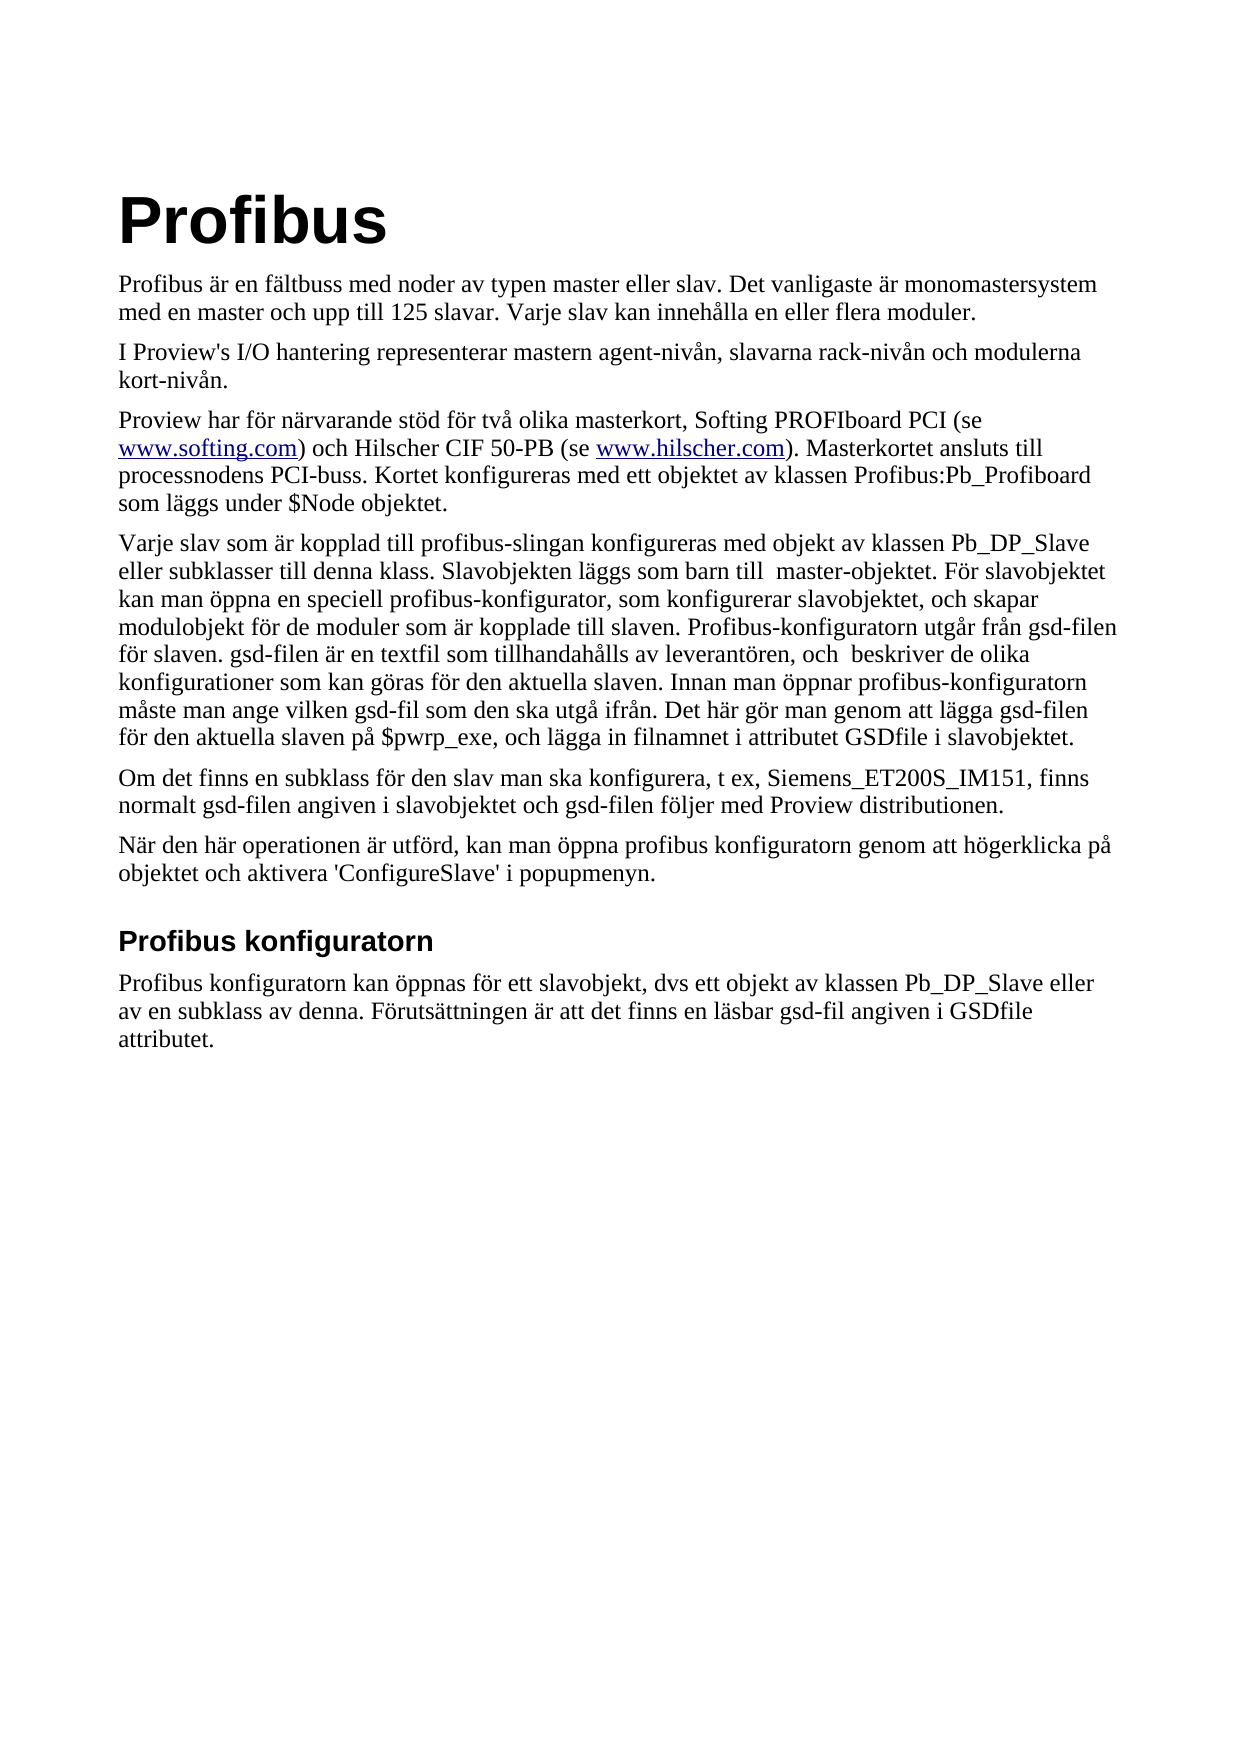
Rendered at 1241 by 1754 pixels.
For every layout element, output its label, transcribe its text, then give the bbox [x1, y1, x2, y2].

text När den här operationen är utförd, kan man öppna profibus konfiguratorn genom att högerklicka på objektet och aktivera 'ConfigureSlave' i popupmenyn. [118, 832, 1122, 887]
subtitle Profibus [118, 183, 1122, 258]
text Varje slav som är kopplad till profibus-slingan konfigureras med objekt av klassen Pb_DP_Slave eller subklasser till denna klass. Slavobjekten läggs som barn till master-objektet. För slavobjektet kan man öppna en speciell profibus-konfigurator, som konfigurerar slavobjektet, och skapar modulobjekt för de moduler som är kopplade till slaven. Profibus-konfiguratorn utgår från gsd-filen för slaven. gsd-filen är en textfil som tillhandahålls av leverantören, och beskriver de olika konfigurationer som kan göras för den aktuella slaven. Innan man öppnar profibus-konfiguratorn måste man ange vilken gsd-fil som den ska utgå ifrån. Det här gör man genom att lägga gsd-filen för den aktuella slaven på $pwrp_exe, och lägga in filnamnet i attributet GSDfile i slavobjektet. [118, 529, 1122, 751]
text I Proview's I/O hantering representerar mastern agent-nivån, slavarna rack-nivån och modulerna kort-nivån. [118, 338, 1122, 394]
text Profibus konfiguratorn kan öppnas för ett slavobjekt, dvs ett objekt av klassen Pb_DP_Slave eller av en subklass av denna. Förutsättningen är att det finns en läsbar gsd-fil angiven i GSDfile attributet. [118, 969, 1122, 1053]
subtitle Profibus konfiguratorn [118, 924, 1122, 957]
text Proview har för närvarande stöd för två olika masterkort, Softing PROFIboard PCI (se www.softing.com) och Hilscher CIF 50-PB (se www.hilscher.com). Masterkortet ansluts till processnodens PCI-buss. Kortet konfigureras med ett objektet av klassen Profibus:Pb_Profiboard som läggs under $Node objektet. [118, 406, 1122, 517]
text Om det finns en subklass för den slav man ska konfigurera, t ex, Siemens_ET200S_IM151, finns normalt gsd-filen angiven i slavobjektet och gsd-filen följer med Proview distributionen. [118, 764, 1122, 819]
text Profibus är en fältbuss med noder av typen master eller slav. Det vanligaste är monomastersystem med en master och upp till 125 slavar. Varje slav kan innehålla en eller flera moduler. [118, 270, 1122, 326]
